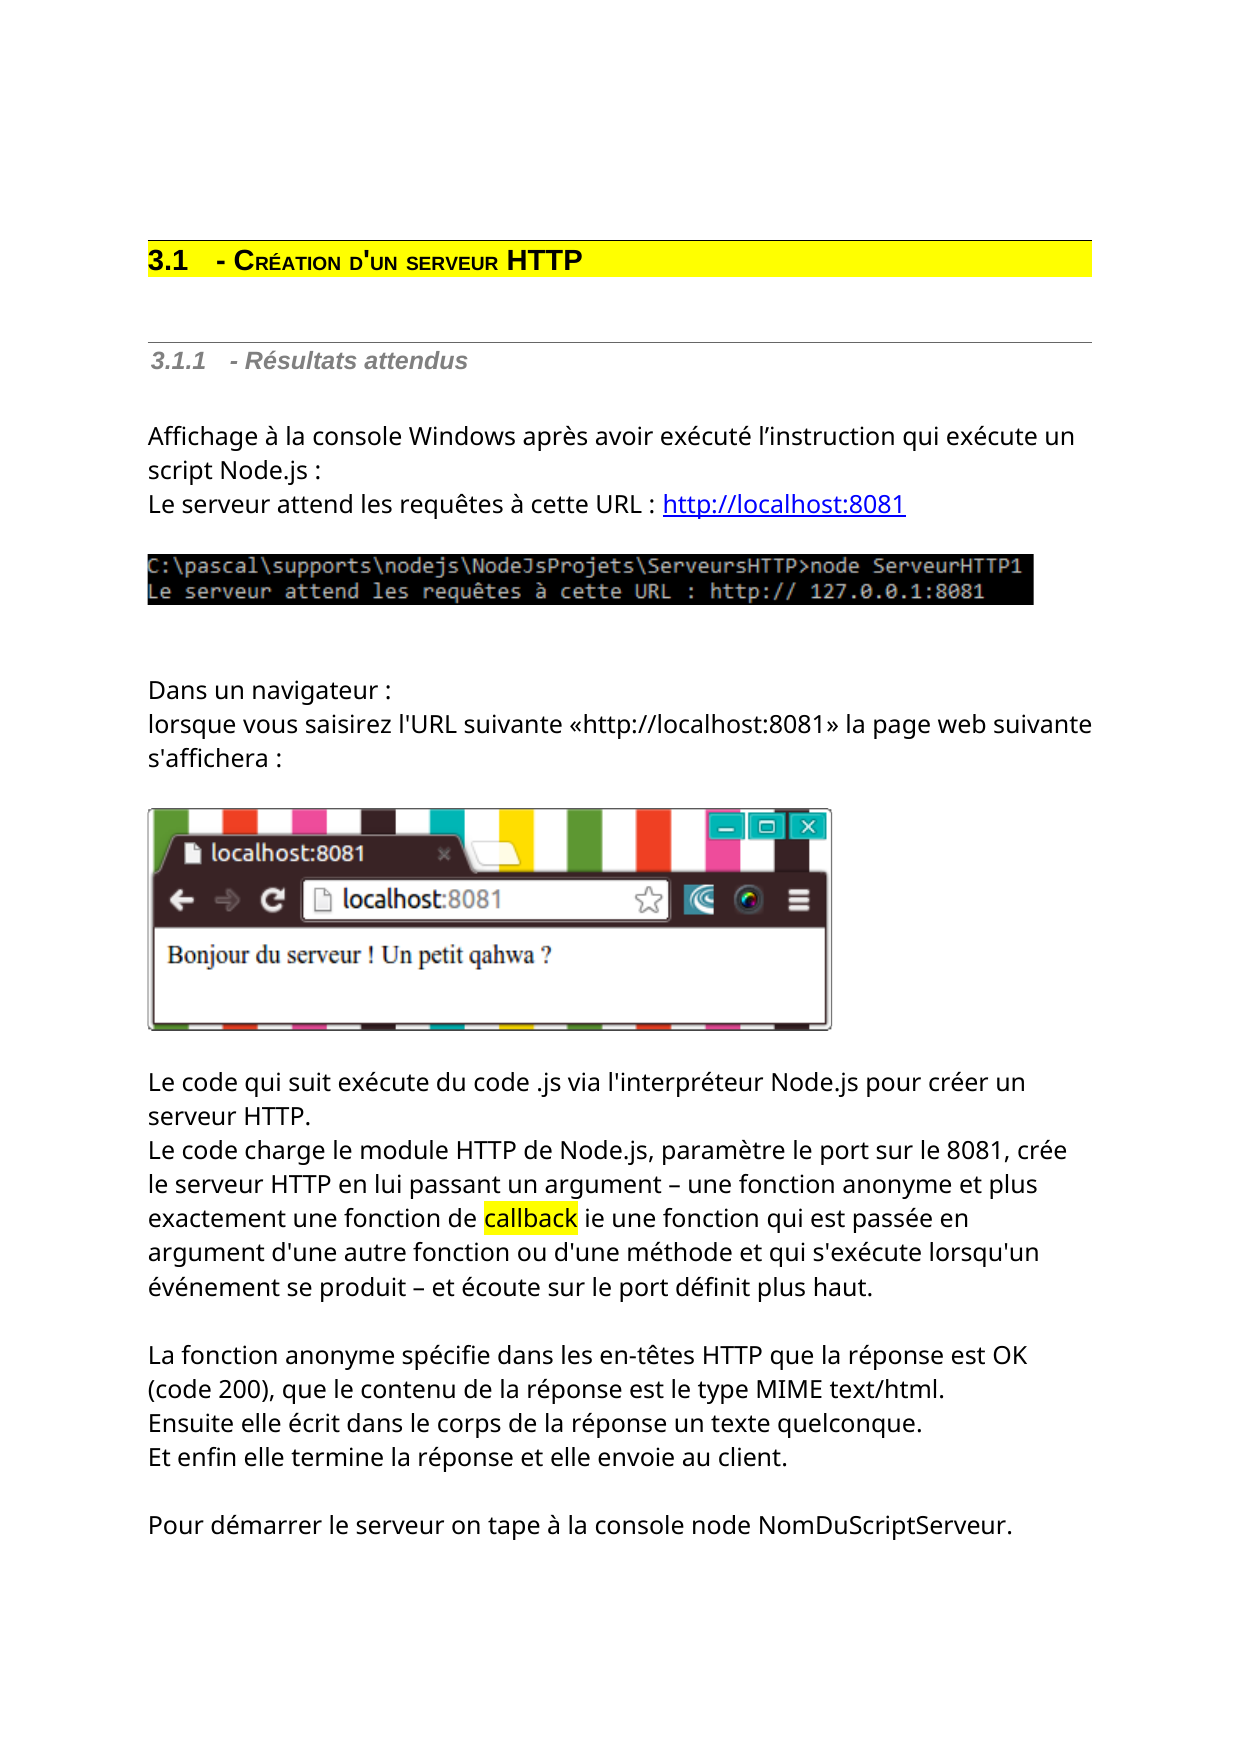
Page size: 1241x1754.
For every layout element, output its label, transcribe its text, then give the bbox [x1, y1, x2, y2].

text La fonction anonyme spécifie dans les en-têtes HTTP que la réponse est OK (code 200), que le contenu de la réponse est le type MIME text/html. [148, 1337, 1092, 1405]
text Affichage à la console Windows après avoir exécuté l’instruction qui exécute un script Node.js : [148, 418, 1092, 486]
text Et enfin elle termine la réponse et elle envoie au client. [148, 1439, 1092, 1473]
text Ensuite elle écrit dans le corps de la réponse un texte quelconque. [148, 1405, 1092, 1439]
text Pour démarrer le serveur on tape à la console node NomDuScriptServeur. [148, 1508, 1092, 1542]
picture [147, 808, 833, 1031]
text Le code charge le module HTTP de Node.js, paramètre le port sur le 8081, crée le serveur HTTP en lui passant un argument – une fonction anonyme et plus exactement une fonction de callback ie une fonction qui est passée en argument d'une autre fonction ou d'une méthode et qui s'exécute lorsqu'un événement se produit – et écoute sur le port définit plus haut. [148, 1133, 1092, 1303]
picture [147, 554, 1034, 605]
text Le code qui suit exécute du code .js via l'interpréteur Node.js pour créer un serveur HTTP. [148, 1065, 1092, 1133]
subtitle - Résultats attendus [148, 343, 1092, 378]
text Dans un navigateur : [148, 673, 1092, 707]
text Le serveur attend les requêtes à cette URL : http://localhost:8081 [148, 486, 1092, 520]
text lorsque vous saisirez l'URL suivante «http://localhost:8081» la page web suivante s'affichera : [148, 707, 1092, 775]
subtitle - Création d'un serveur HTTP [148, 241, 1092, 277]
